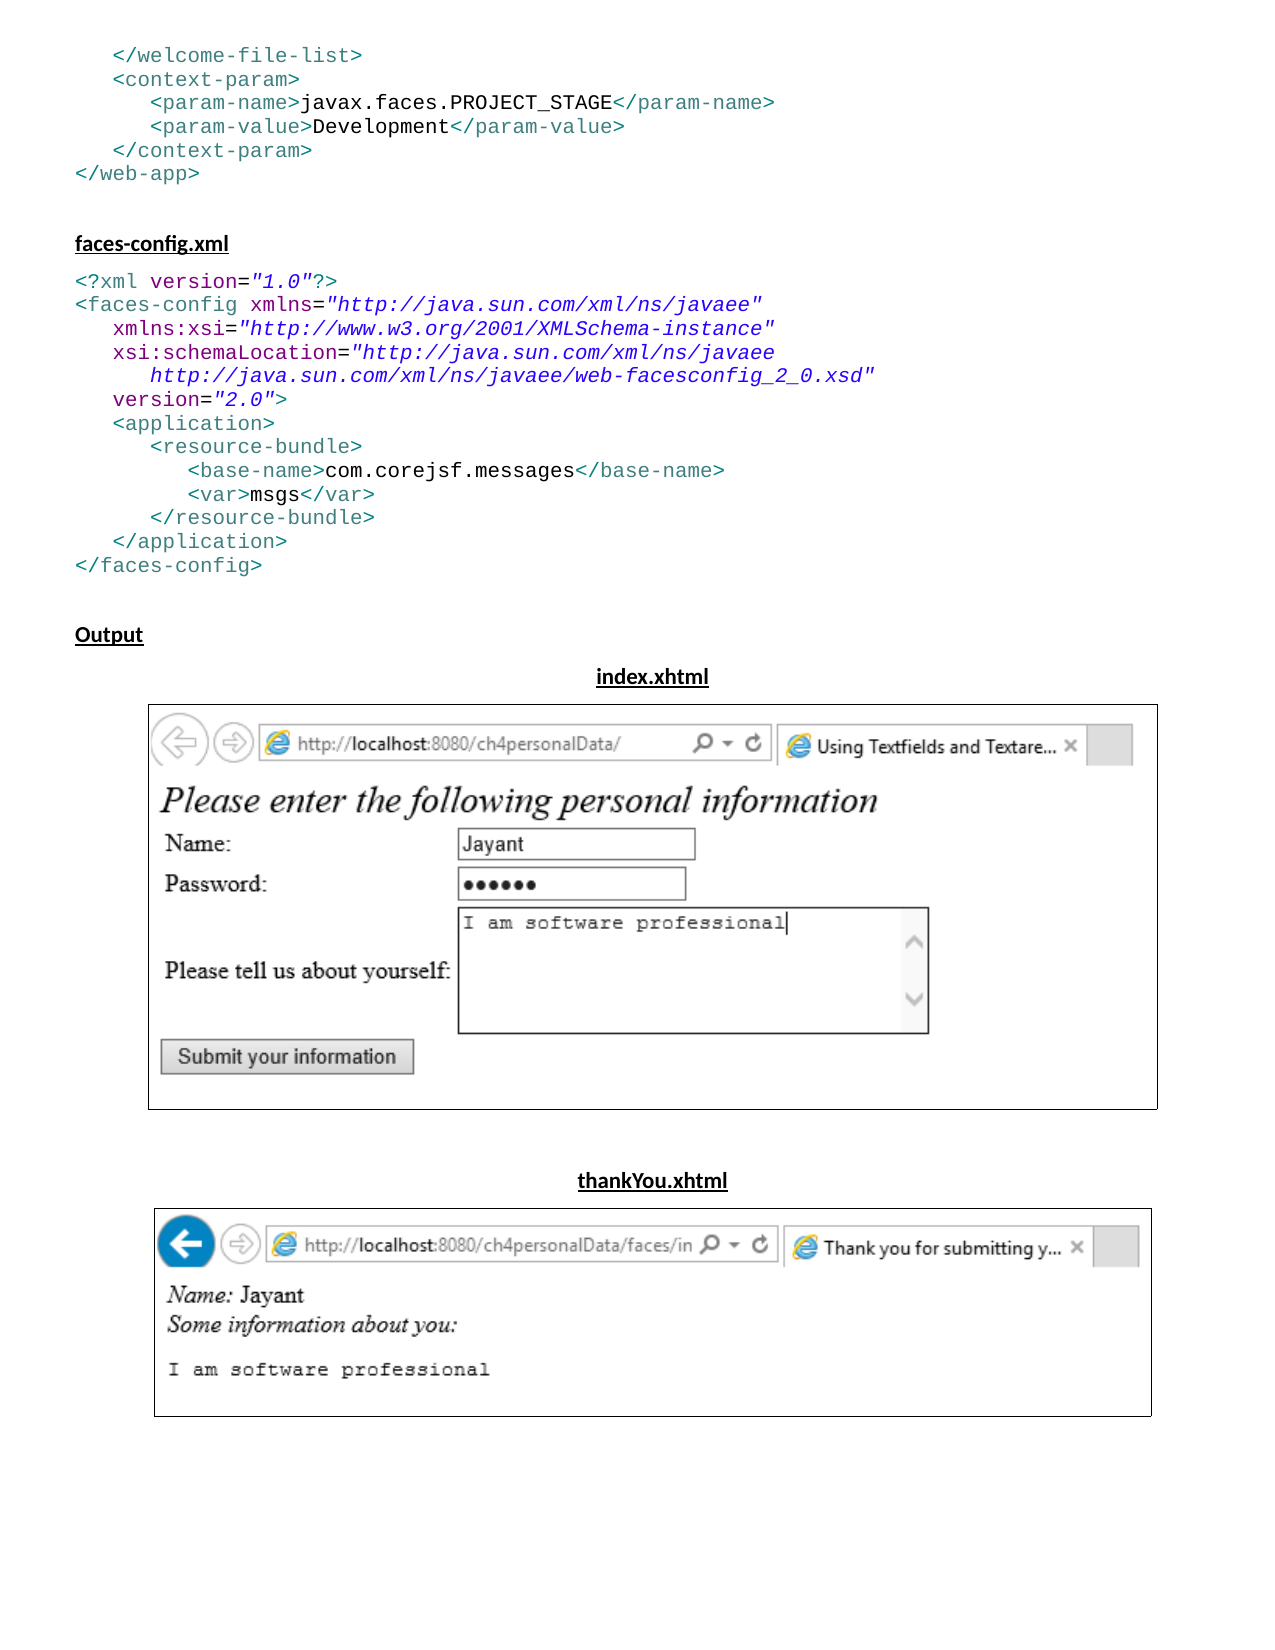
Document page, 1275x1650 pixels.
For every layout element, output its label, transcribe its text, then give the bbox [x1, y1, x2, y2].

text version="2.0"> [75, 389, 1230, 413]
text faces-config.xml [75, 229, 1230, 257]
text <application> [75, 413, 1230, 436]
text </resource-bundle> [75, 507, 1230, 531]
text <context-param> [75, 69, 1230, 92]
text <?xml version="1.0"?> [75, 271, 1230, 294]
text Output [75, 620, 1230, 648]
text </context-param> [75, 139, 1230, 163]
text <param-name>javax.faces.PROJECT_STAGE</param-name> [75, 92, 1230, 116]
text <base-name>com.corejsf.messages</base-name> [75, 460, 1230, 484]
text xsi:schemaLocation="http://java.sun.com/xml/ns/javaee [75, 342, 1230, 365]
text <var>msgs</var> [75, 484, 1230, 507]
text </application> [75, 531, 1230, 554]
text thankYou.xhtml [75, 1166, 1230, 1194]
text xmlns:xsi="http://www.w3.org/2001/XMLSchema-instance" [75, 318, 1230, 342]
text index.xhtml [75, 662, 1230, 690]
text <resource-bundle> [75, 436, 1230, 460]
text </welcome-file-list> [75, 45, 1230, 69]
text <param-value>Development</param-value> [75, 116, 1230, 139]
text <faces-config xmlns="http://java.sun.com/xml/ns/javaee" [75, 294, 1230, 318]
text </faces-config> [75, 554, 1230, 578]
text </web-app> [75, 163, 1230, 187]
text http://java.sun.com/xml/ns/javaee/web-facesconfig_2_0.xsd" [75, 365, 1230, 389]
